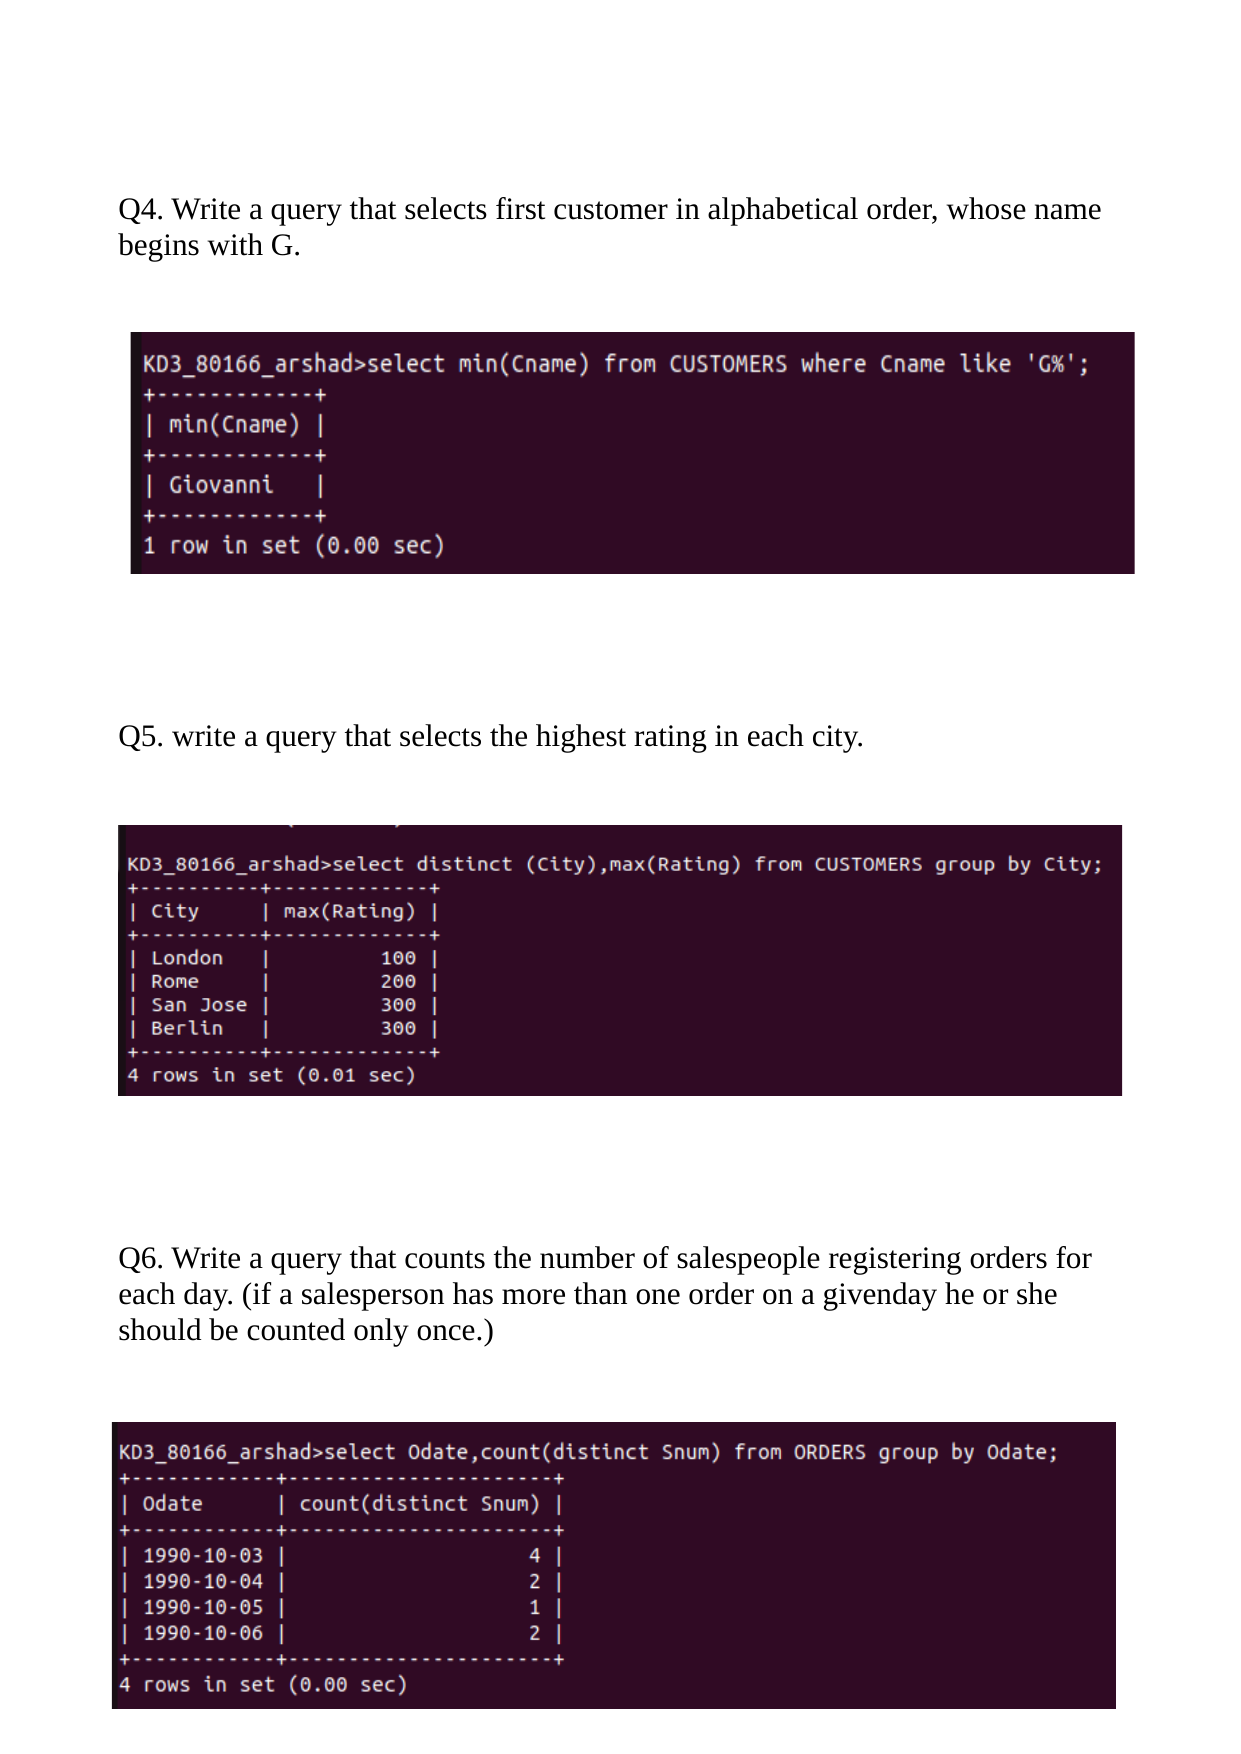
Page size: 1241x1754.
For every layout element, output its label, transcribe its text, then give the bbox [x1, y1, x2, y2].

picture [118, 825, 1123, 1096]
text Q5. write a query that selects the highest rating in each city. [118, 717, 1122, 753]
picture [111, 1422, 1116, 1709]
picture [130, 332, 1135, 574]
text Q6. Write a query that counts the number of salespeople registering orders for each day. (if a salesperson has more than one order on a givenday he or she should be counted only once.) [118, 1239, 1122, 1347]
text Q4. Write a query that selects first customer in alphabetical order, whose name begins with G. [118, 190, 1122, 262]
